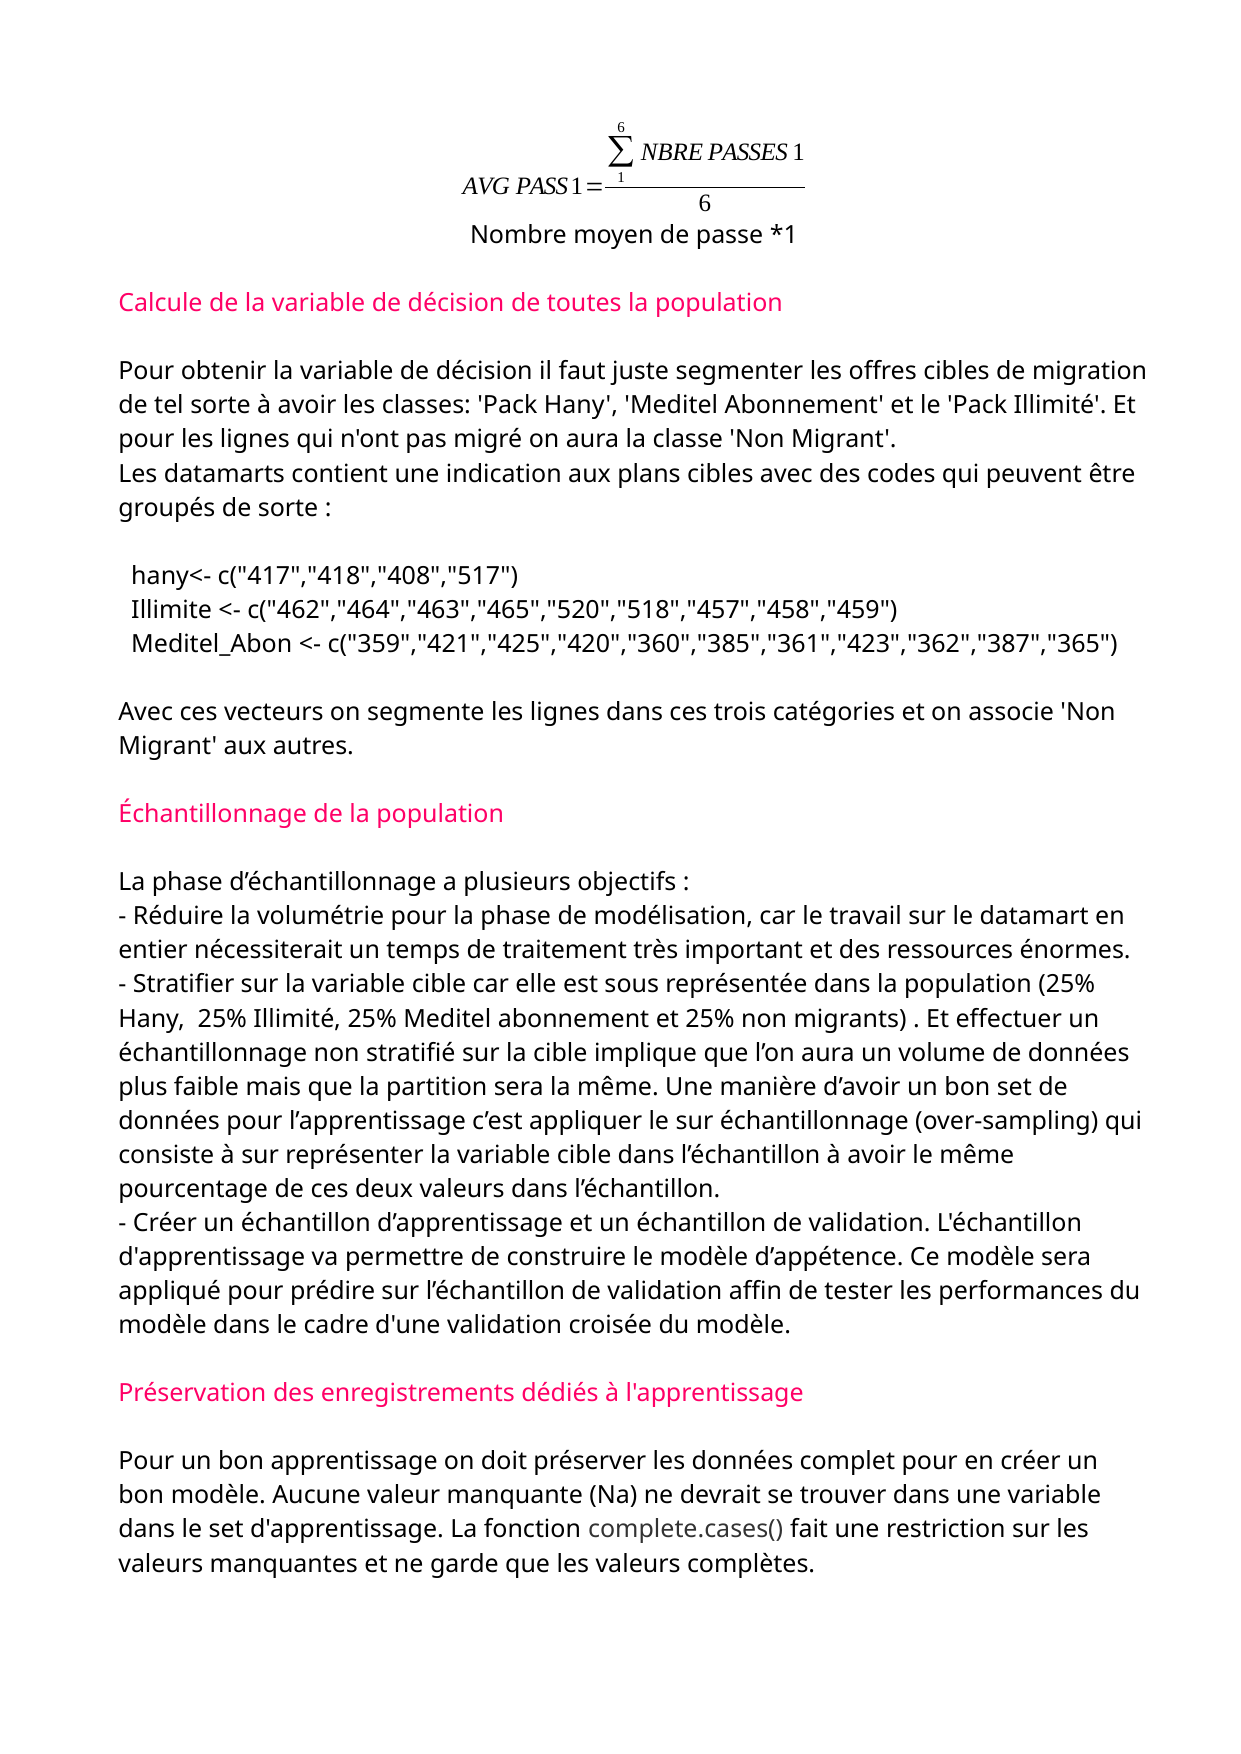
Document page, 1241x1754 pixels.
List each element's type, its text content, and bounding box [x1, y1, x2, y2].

text Préservation des enregistrements dédiés à l'apprentissage [118, 1375, 1149, 1409]
text - Créer un échantillon d’apprentissage et un échantillon de validation. L'échantillon d'apprentissage va permettre de construire le modèle d’appétence. Ce modèle sera appliqué pour prédire sur l’échantillon de validation affin de tester les performances du modèle dans le cadre d'une validation croisée du modèle. [118, 1204, 1149, 1375]
text Échantillonnage de la population [118, 796, 1149, 830]
text Nombre moyen de passe *1 [118, 217, 1149, 251]
text Pour obtenir la variable de décision il faut juste segmenter les offres cibles de migration de tel sorte à avoir les classes: 'Pack Hany', 'Meditel Abonnement' et le 'Pack Illimité'. Et pour les lignes qui n'ont pas migré on aura la classe 'Non Migrant'. [118, 353, 1149, 455]
text - Réduire la volumétrie pour la phase de modélisation, car le travail sur le datamart en entier nécessiterait un temps de traitement très important et des ressources énormes. - Stratifier sur la variable cible car elle est sous représentée dans la population (25% Hany, 25% Illimité, 25% Meditel abonnement et 25% non migrants) . Et effectuer un échantillonnage non stratifié sur la cible implique que l’on aura un volume de données plus faible mais que la partition sera la même. Une manière d’avoir un bon set de données pour l’apprentissage c’est appliquer le sur échantillonnage (over-sampling) qui consiste à sur représenter la variable cible dans l’échantillon à avoir le même pourcentage de ces deux valeurs dans l’échantillon. [118, 898, 1149, 1204]
text Avec ces vecteurs on segmente les lignes dans ces trois catégories et on associe 'Non Migrant' aux autres. [118, 694, 1149, 762]
text hany<- c("417","418","408","517") [118, 557, 1149, 591]
text Calcule de la variable de décision de toutes la population [118, 285, 1149, 319]
text Meditel_Abon <- c("359","421","425","420","360","385","361","423","362","387","365") [118, 626, 1149, 659]
text Illimite <- c("462","464","463","465","520","518","457","458","459") [118, 591, 1149, 626]
text La phase d’échantillonnage a plusieurs objectifs : [118, 864, 1149, 898]
text Les datamarts contient une indication aux plans cibles avec des codes qui peuvent être groupés de sorte : [118, 455, 1149, 523]
text Pour un bon apprentissage on doit préserver les données complet pour en créer un bon modèle. Aucune valeur manquante (Na) ne devrait se trouver dans une variable dans le set d'apprentissage. La fonction complete.cases() fait une restriction sur les valeurs manquantes et ne garde que les valeurs complètes. [118, 1443, 1149, 1613]
